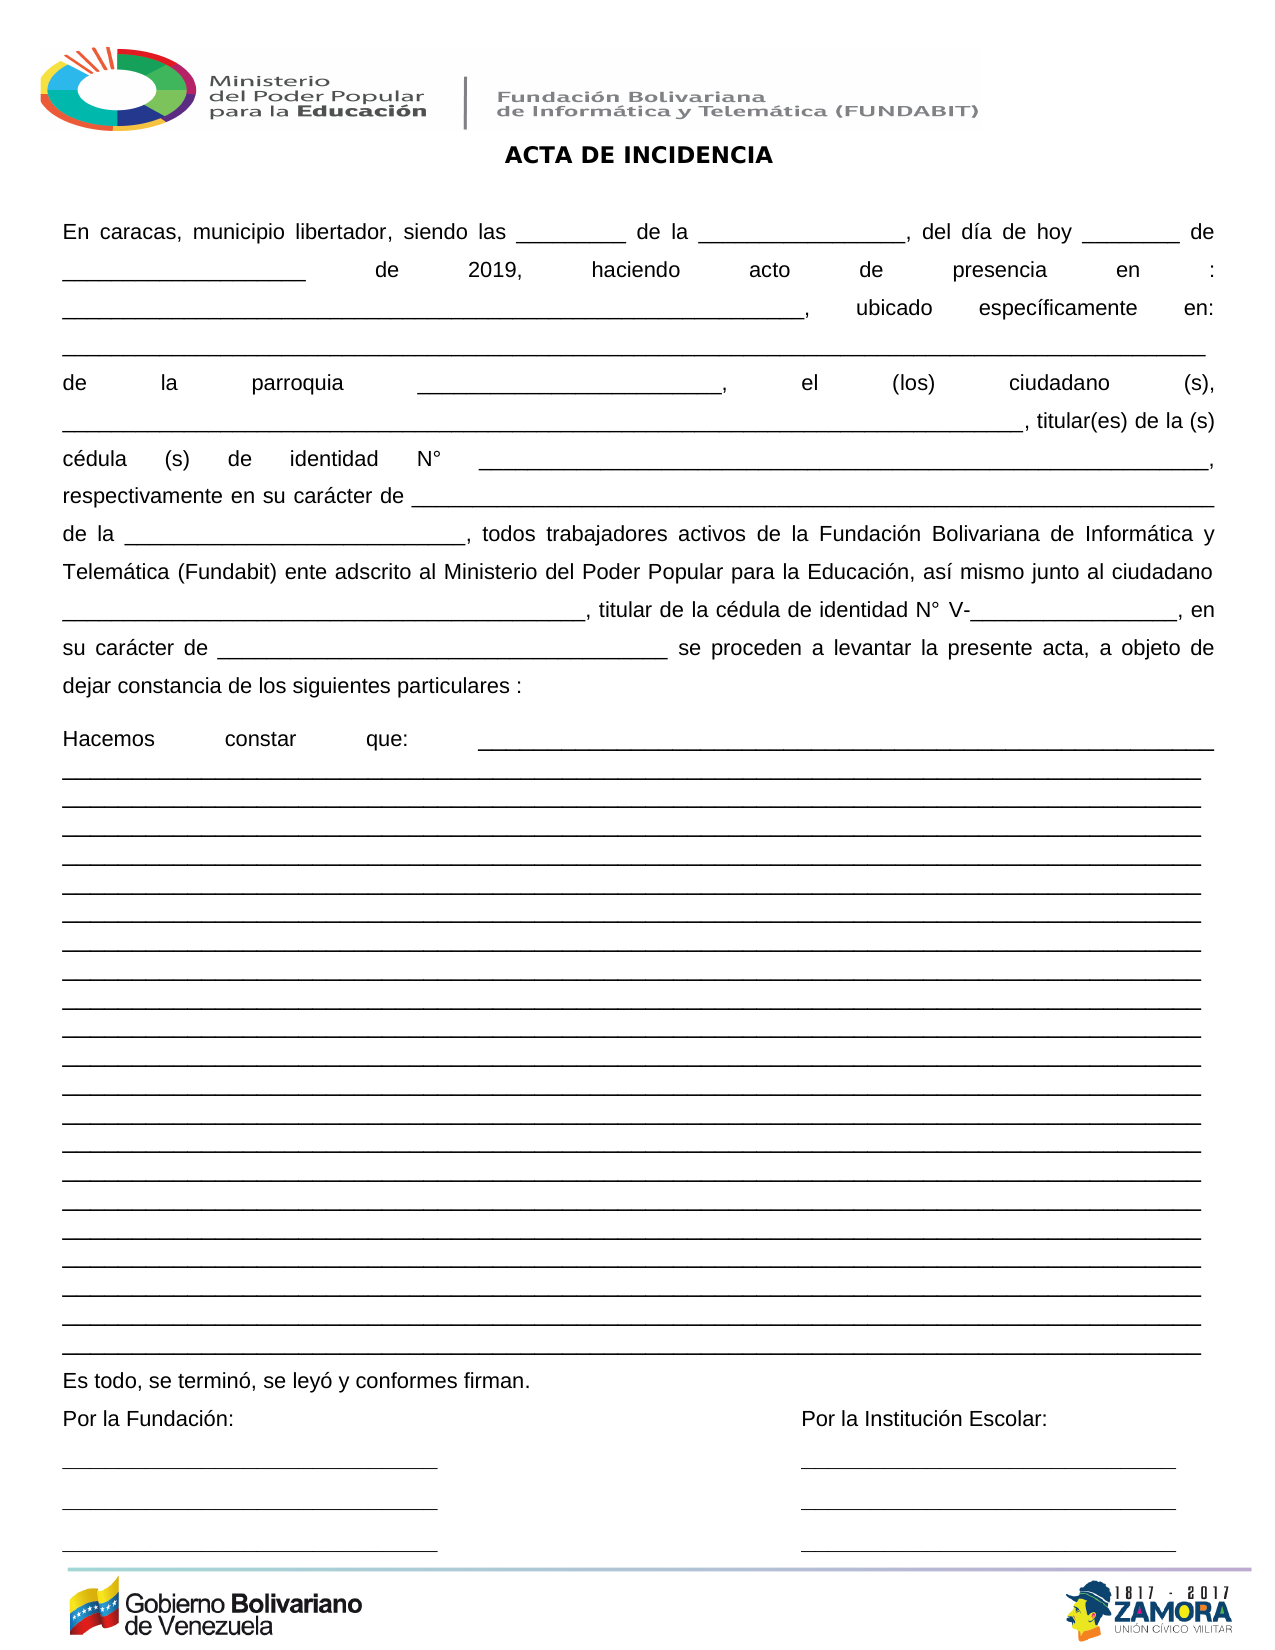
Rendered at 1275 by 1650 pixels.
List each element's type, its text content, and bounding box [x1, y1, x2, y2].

picture [40, 47, 982, 131]
text ___________________________ ___________________________ [62, 1484, 1215, 1513]
picture [59, 1559, 1260, 1650]
text Por la Fundación: Por la Institución Escolar: [62, 1406, 1215, 1431]
text Hacemos constar que: _____________________________________________________ __________________________________________________________________________________________________________________________________________________________________________________________________________________________________________________________________________________________________________________________________________________________________________________________________________________________________________________________________________________________________________________________________________________________________________________________________________________________________________________________________________________________________________________________________________________________________________________________________________________________________________________________________________________________________________________________________________________________________________________________________________________________________________________________________________________________________________________________________________________________________________________________________________________________________________________________________________________________________________________________________________________________________________________________________________________________________________________________________________________________________________________________________________________________________________________________________________________________________________________________________________________________________________________________________________________________________________________________ [62, 723, 1215, 1355]
text ___________________________ ___________________________ [62, 1443, 1215, 1472]
text ___________________________ ___________________________ [62, 1526, 1215, 1554]
text Es todo, se terminó, se leyó y conformes firman. [62, 1368, 1215, 1393]
subtitle ACTA DE INCIDENCIA [62, 142, 1215, 169]
text En caracas, municipio libertador, siendo las _________ de la _________________, del día de hoy ________ de ____________________ de 2019, haciendo acto de presencia en : _____________________________________________________________, ubicado específicamente en: ______________________________________________________________________________________________ de la parroquia _________________________, el (los) ciudadano (s), _______________________________________________________________________________, titular(es) de la (s) cédula (s) de identidad N° ____________________________________________________________, respectivamente en su carácter de __________________________________________________________________ de la ____________________________, todos trabajadores activos de la Fundación Bolivariana de Informática y Telemática (Fundabit) ente adscrito al Ministerio del Poder Popular para la Educación, así mismo junto al ciudadano ___________________________________________, titular de la cédula de identidad N° V-_________________, en su carácter de _____________________________________ se proceden a levantar la presente acta, a objeto de dejar constancia de los siguientes particulares : [62, 219, 1215, 698]
